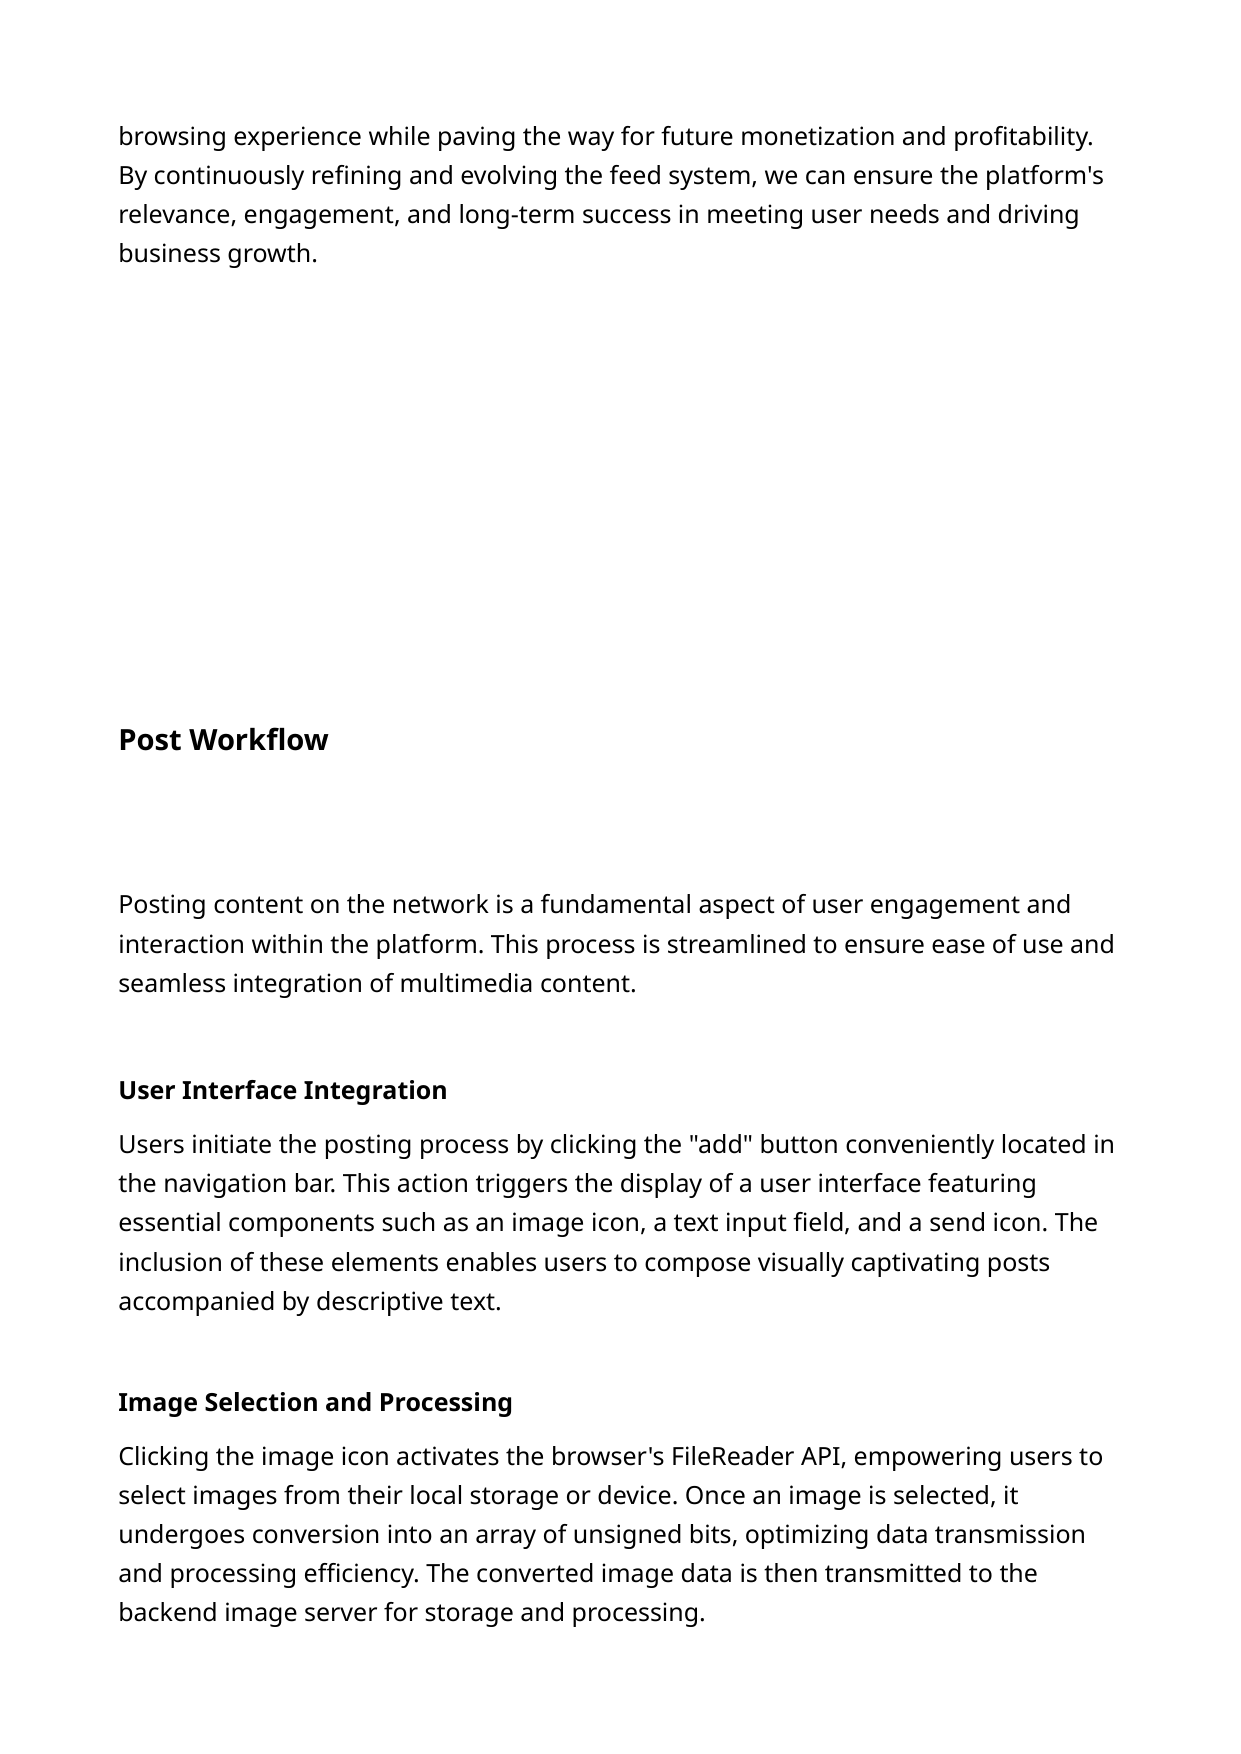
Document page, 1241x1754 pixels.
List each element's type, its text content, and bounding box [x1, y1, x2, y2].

text User Interface Integration [118, 1073, 1122, 1107]
text Clicking the image icon activates the browser's FileReader API, empowering users to select images from their local storage or device. Once an image is selected, it undergoes conversion into an array of unsigned bits, optimizing data transmission and processing efficiency. The converted image data is then transmitted to the backend image server for storage and processing. [118, 1438, 1122, 1629]
text Image Selection and Processing [118, 1385, 1122, 1419]
text Users initiate the posting process by clicking the "add" button conveniently located in the navigation bar. This action triggers the display of a user interface featuring essential components such as an image icon, a text input field, and a send icon. The inclusion of these elements enables users to compose visually captivating posts accompanied by descriptive text. [118, 1127, 1122, 1317]
text Post Workflow [118, 719, 1122, 759]
text Posting content on the network is a fundamental aspect of user engagement and interaction within the platform. This process is streamlined to ensure ease of use and seamless integration of multimedia content. [118, 887, 1122, 999]
text browsing experience while paving the way for future monetization and profitability. By continuously refining and evolving the feed system, we can ensure the platform's relevance, engagement, and long-term success in meeting user needs and driving business growth. [118, 118, 1122, 270]
